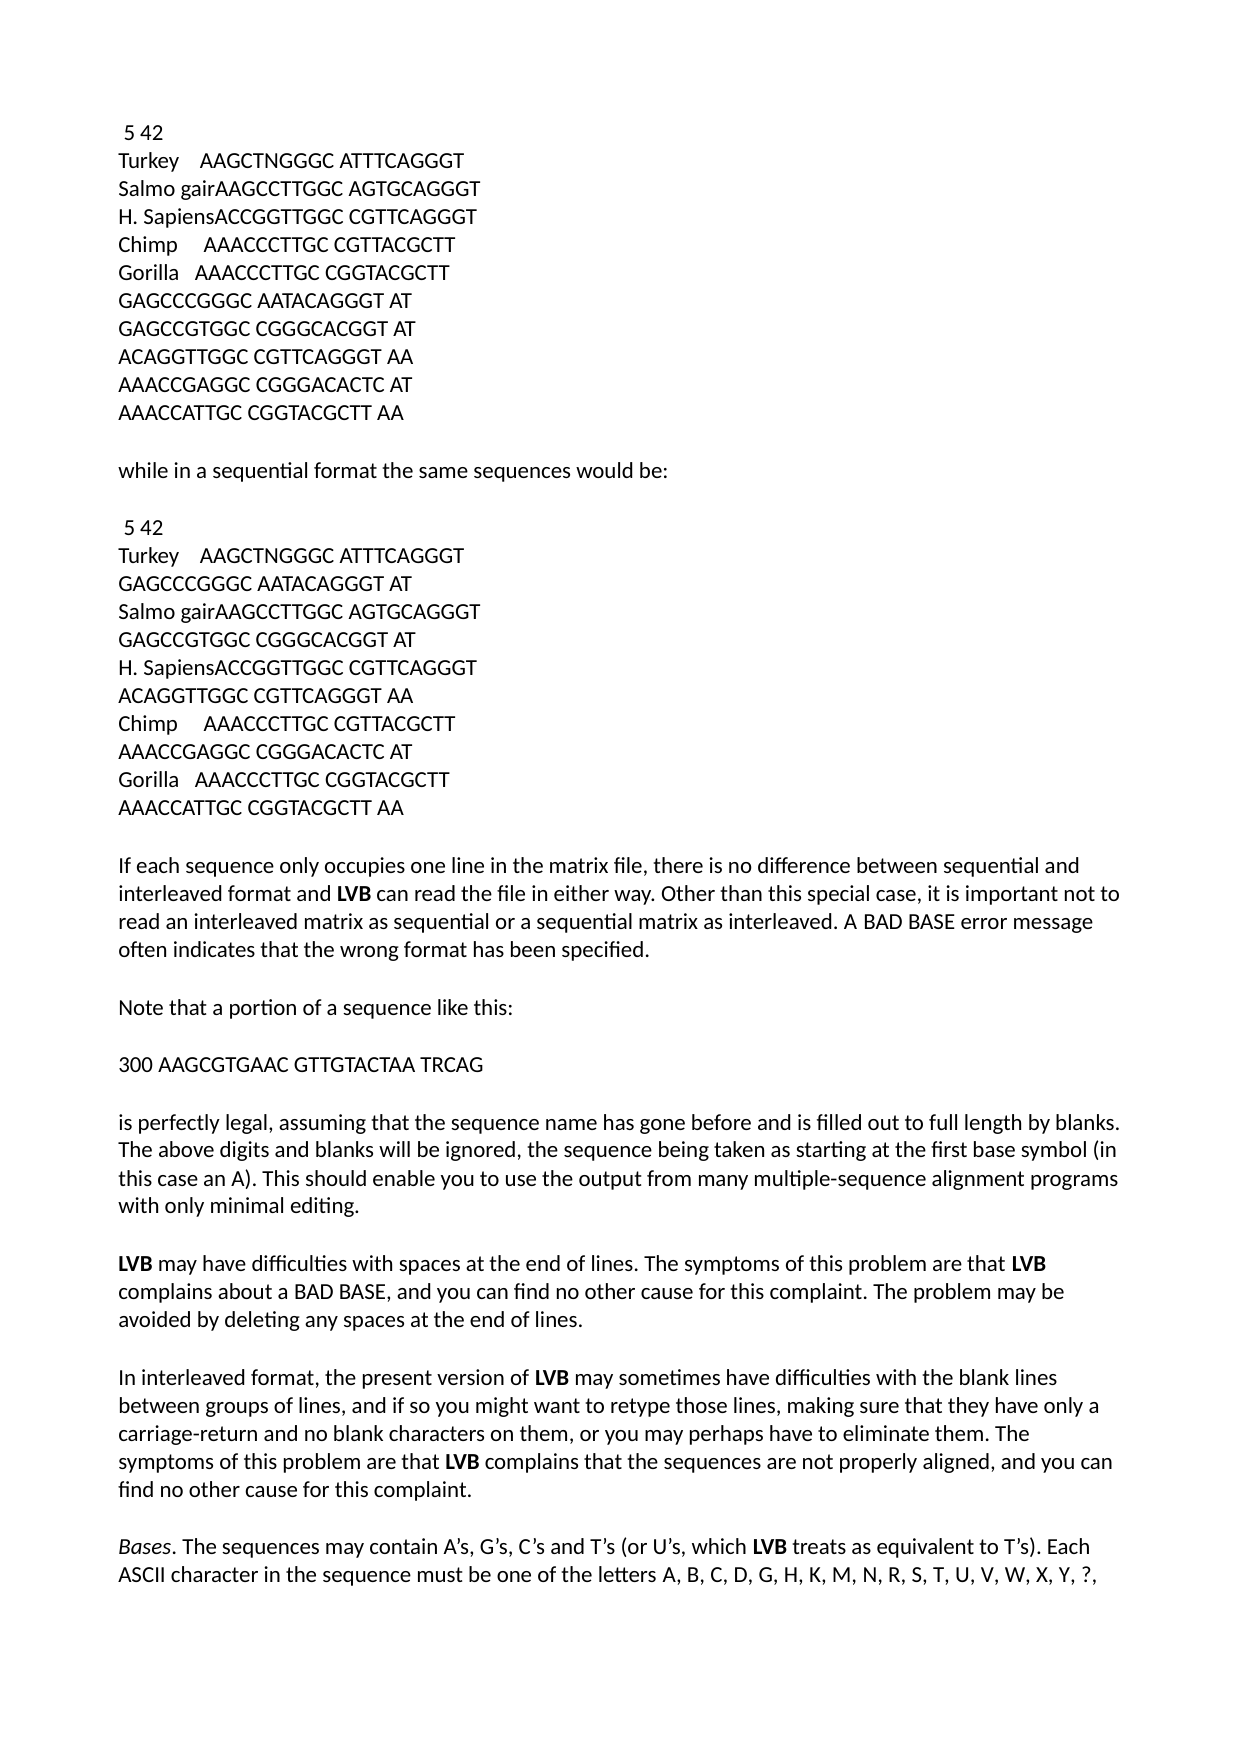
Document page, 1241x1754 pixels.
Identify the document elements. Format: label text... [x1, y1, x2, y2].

text If each sequence only occupies one line in the matrix file, there is no difference between sequential and interleaved format and LVB can read the file in either way. Other than this special case, it is important not to read an interleaved matrix as sequential or a sequential matrix as interleaved. A BAD BASE error message often indicates that the wrong format has been specified. [118, 851, 1122, 963]
text is perfectly legal, assuming that the sequence name has gone before and is filled out to full length by blanks. The above digits and blanks will be ignored, the sequence being taken as starting at the first base symbol (in this case an A). This should enable you to use the output from many multiple-sequence alignment programs with only minimal editing. [118, 1108, 1122, 1220]
text LVB may have difficulties with spaces at the end of lines. The symptoms of this problem are that LVB complains about a BAD BASE, and you can find no other cause for this complaint. The problem may be avoided by deleting any spaces at the end of lines. [118, 1249, 1122, 1333]
text Bases. The sequences may contain A’s, G’s, C’s and T’s (or U’s, which LVB treats as equivalent to T’s). Each ASCII character in the sequence must be one of the letters A, B, C, D, G, H, K, M, N, R, S, T, U, V, W, X, Y, ?, [118, 1532, 1122, 1588]
text 5 42 Turkey AAGCTNGGGC ATTTCAGGGT GAGCCCGGGC AATACAGGGT AT Salmo gairAAGCCTTGGC AGTGCAGGGT GAGCCGTGGC CGGGCACGGT AT H. SapiensACCGGTTGGC CGTTCAGGGT ACAGGTTGGC CGTTCAGGGT AA Chimp AAACCCTTGC CGTTACGCTT AAACCGAGGC CGGGACACTC AT Gorilla AAACCCTTGC CGGTACGCTT AAACCATTGC CGGTACGCTT AA [118, 513, 1122, 822]
text In interleaved format, the present version of LVB may sometimes have difficulties with the blank lines between groups of lines, and if so you might want to retype those lines, making sure that they have only a carriage-return and no blank characters on them, or you may perhaps have to eliminate them. The symptoms of this problem are that LVB complains that the sequences are not properly aligned, and you can find no other cause for this complaint. [118, 1363, 1122, 1503]
text while in a sequential format the same sequences would be: [118, 456, 1122, 484]
text Note that a portion of a sequence like this: [118, 993, 1122, 1021]
text 300 AAGCGTGAAC GTTGTACTAA TRCAG [118, 1050, 1122, 1078]
text 5 42 Turkey AAGCTNGGGC ATTTCAGGGT Salmo gairAAGCCTTGGC AGTGCAGGGT H. SapiensACCGGTTGGC CGTTCAGGGT Chimp AAACCCTTGC CGTTACGCTT Gorilla AAACCCTTGC CGGTACGCTT GAGCCCGGGC AATACAGGGT AT GAGCCGTGGC CGGGCACGGT AT ACAGGTTGGC CGTTCAGGGT AA AAACCGAGGC CGGGACACTC AT AAACCATTGC CGGTACGCTT AA [118, 118, 1122, 426]
